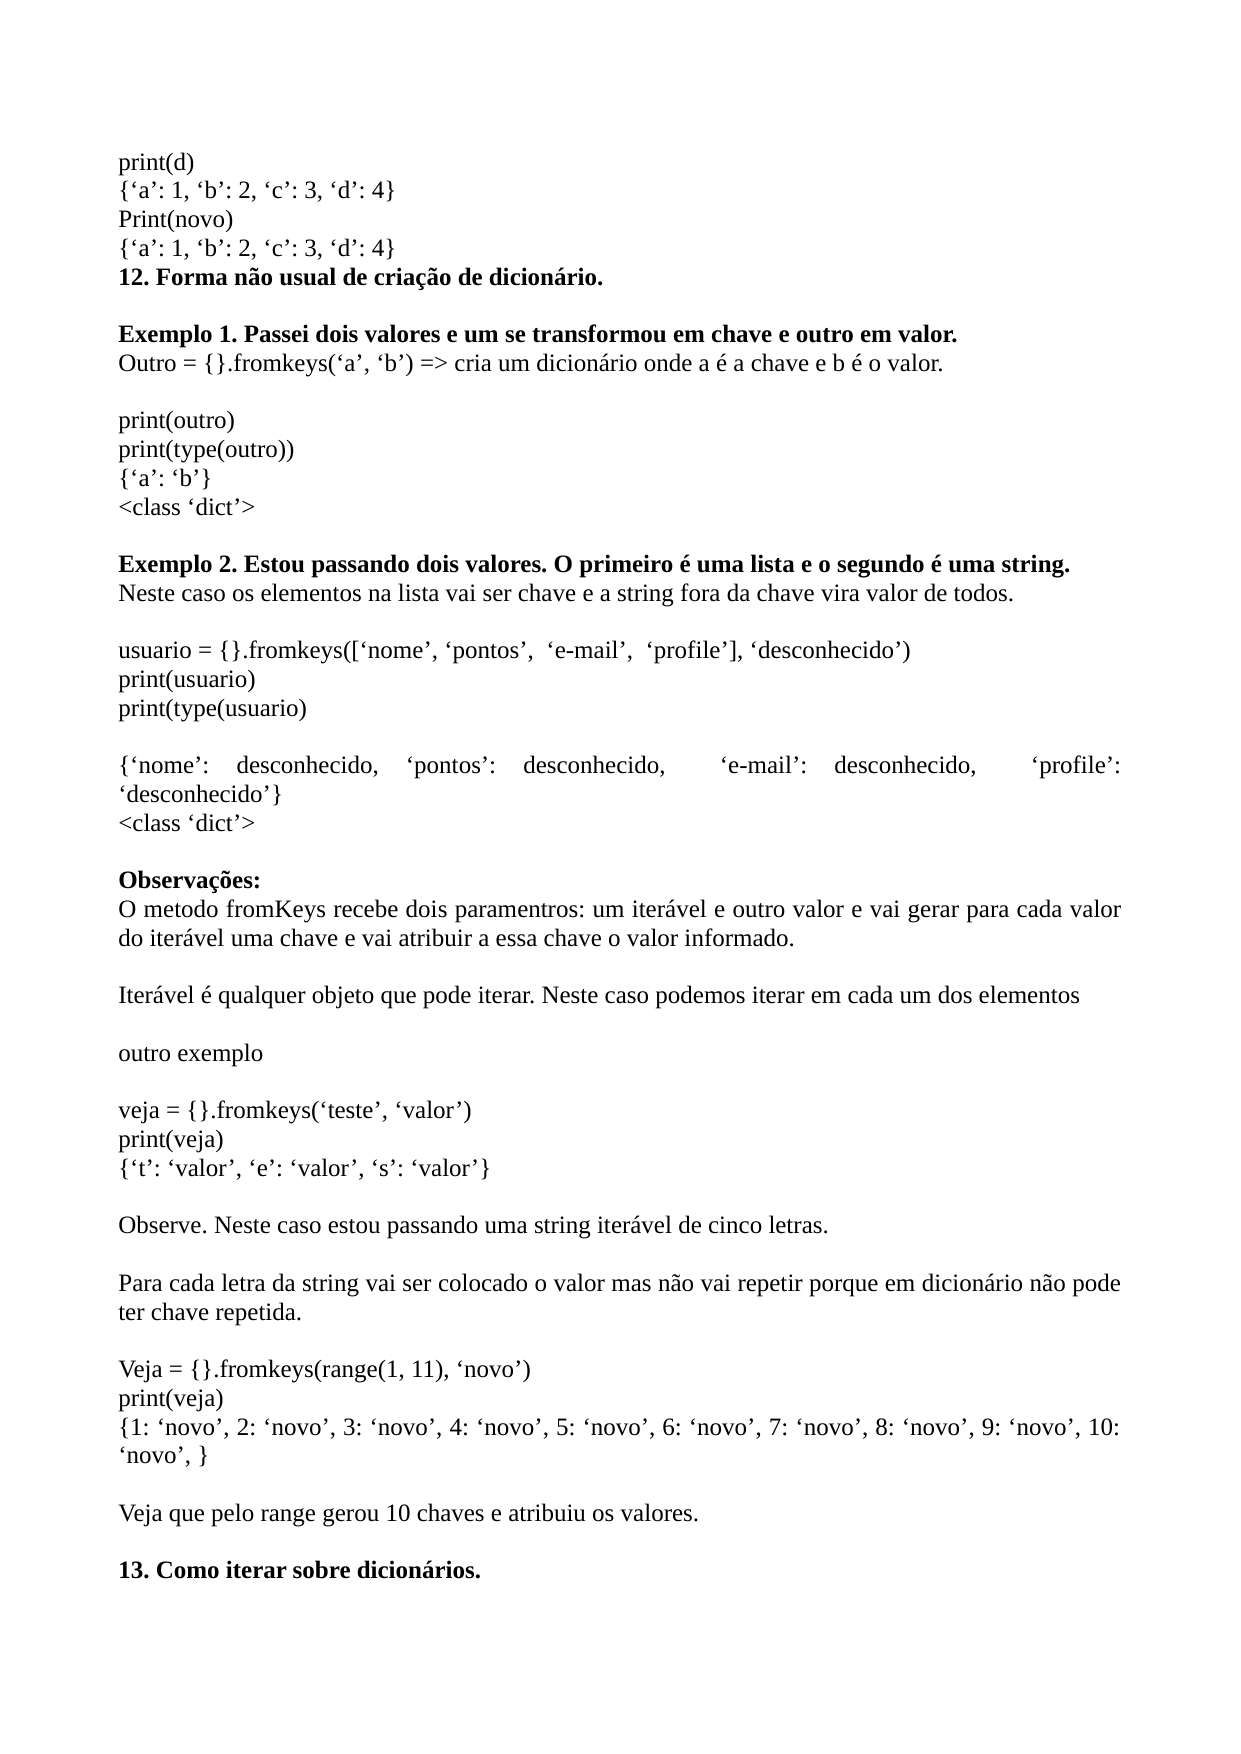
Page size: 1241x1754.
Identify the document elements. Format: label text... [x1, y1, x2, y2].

text {‘t’: ‘valor’, ‘e’: ‘valor’, ‘s’: ‘valor’} [118, 1153, 1122, 1182]
text Outro = {}.fromkeys(‘a’, ‘b’) => cria um dicionário onde a é a chave e b é o valor. [118, 348, 1122, 377]
text Para cada letra da string vai ser colocado o valor mas não vai repetir porque em dicionário não pode ter chave repetida. [118, 1268, 1122, 1326]
text print(d) [118, 147, 1122, 176]
text Veja = {}.fromkeys(range(1, 11), ‘novo’) [118, 1354, 1122, 1383]
text Neste caso os elementos na lista vai ser chave e a string fora da chave vira valor de todos. [118, 578, 1122, 607]
text {‘a’: ‘b’} [118, 463, 1122, 492]
text veja = {}.fromkeys(‘teste’, ‘valor’) [118, 1096, 1122, 1124]
text 13. Como iterar sobre dicionários. [118, 1556, 1122, 1584]
text print(type(outro)) [118, 434, 1122, 463]
text Iterável é qualquer objeto que pode iterar. Neste caso podemos iterar em cada um dos elementos [118, 981, 1122, 1009]
text Observações: [118, 866, 1122, 894]
text print(outro) [118, 406, 1122, 434]
text Exemplo 1. Passei dois valores e um se transformou em chave e outro em valor. [118, 319, 1122, 348]
text outro exemplo [118, 1038, 1122, 1067]
text print(usuario) [118, 664, 1122, 693]
text {1: ‘novo’, 2: ‘novo’, 3: ‘novo’, 4: ‘novo’, 5: ‘novo’, 6: ‘novo’, 7: ‘novo’, 8: ‘novo’, 9: ‘novo’, 10: ‘novo’, } [118, 1412, 1122, 1469]
text Observe. Neste caso estou passando uma string iterável de cinco letras. [118, 1211, 1122, 1239]
text Print(novo) [118, 204, 1122, 233]
text print(type(usuario) [118, 693, 1122, 722]
text 12. Forma não usual de criação de dicionário. [118, 262, 1122, 291]
text Veja que pelo range gerou 10 chaves e atribuiu os valores. [118, 1498, 1122, 1527]
text {‘nome’: desconhecido, ‘pontos’: desconhecido, ‘e-mail’: desconhecido, ‘profile’: ‘desconhecido’} [118, 751, 1122, 808]
text {‘a’: 1, ‘b’: 2, ‘c’: 3, ‘d’: 4} [118, 233, 1122, 262]
text <class ‘dict’> [118, 492, 1122, 521]
text {‘a’: 1, ‘b’: 2, ‘c’: 3, ‘d’: 4} [118, 176, 1122, 204]
text print(veja) [118, 1124, 1122, 1153]
text <class ‘dict’> [118, 808, 1122, 837]
text Exemplo 2. Estou passando dois valores. O primeiro é uma lista e o segundo é uma string. [118, 549, 1122, 578]
text usuario = {}.fromkeys([‘nome’, ‘pontos’, ‘e-mail’, ‘profile’], ‘desconhecido’) [118, 636, 1122, 664]
text print(veja) [118, 1383, 1122, 1412]
text O metodo fromKeys recebe dois paramentros: um iterável e outro valor e vai gerar para cada valor do iterável uma chave e vai atribuir a essa chave o valor informado. [118, 894, 1122, 952]
